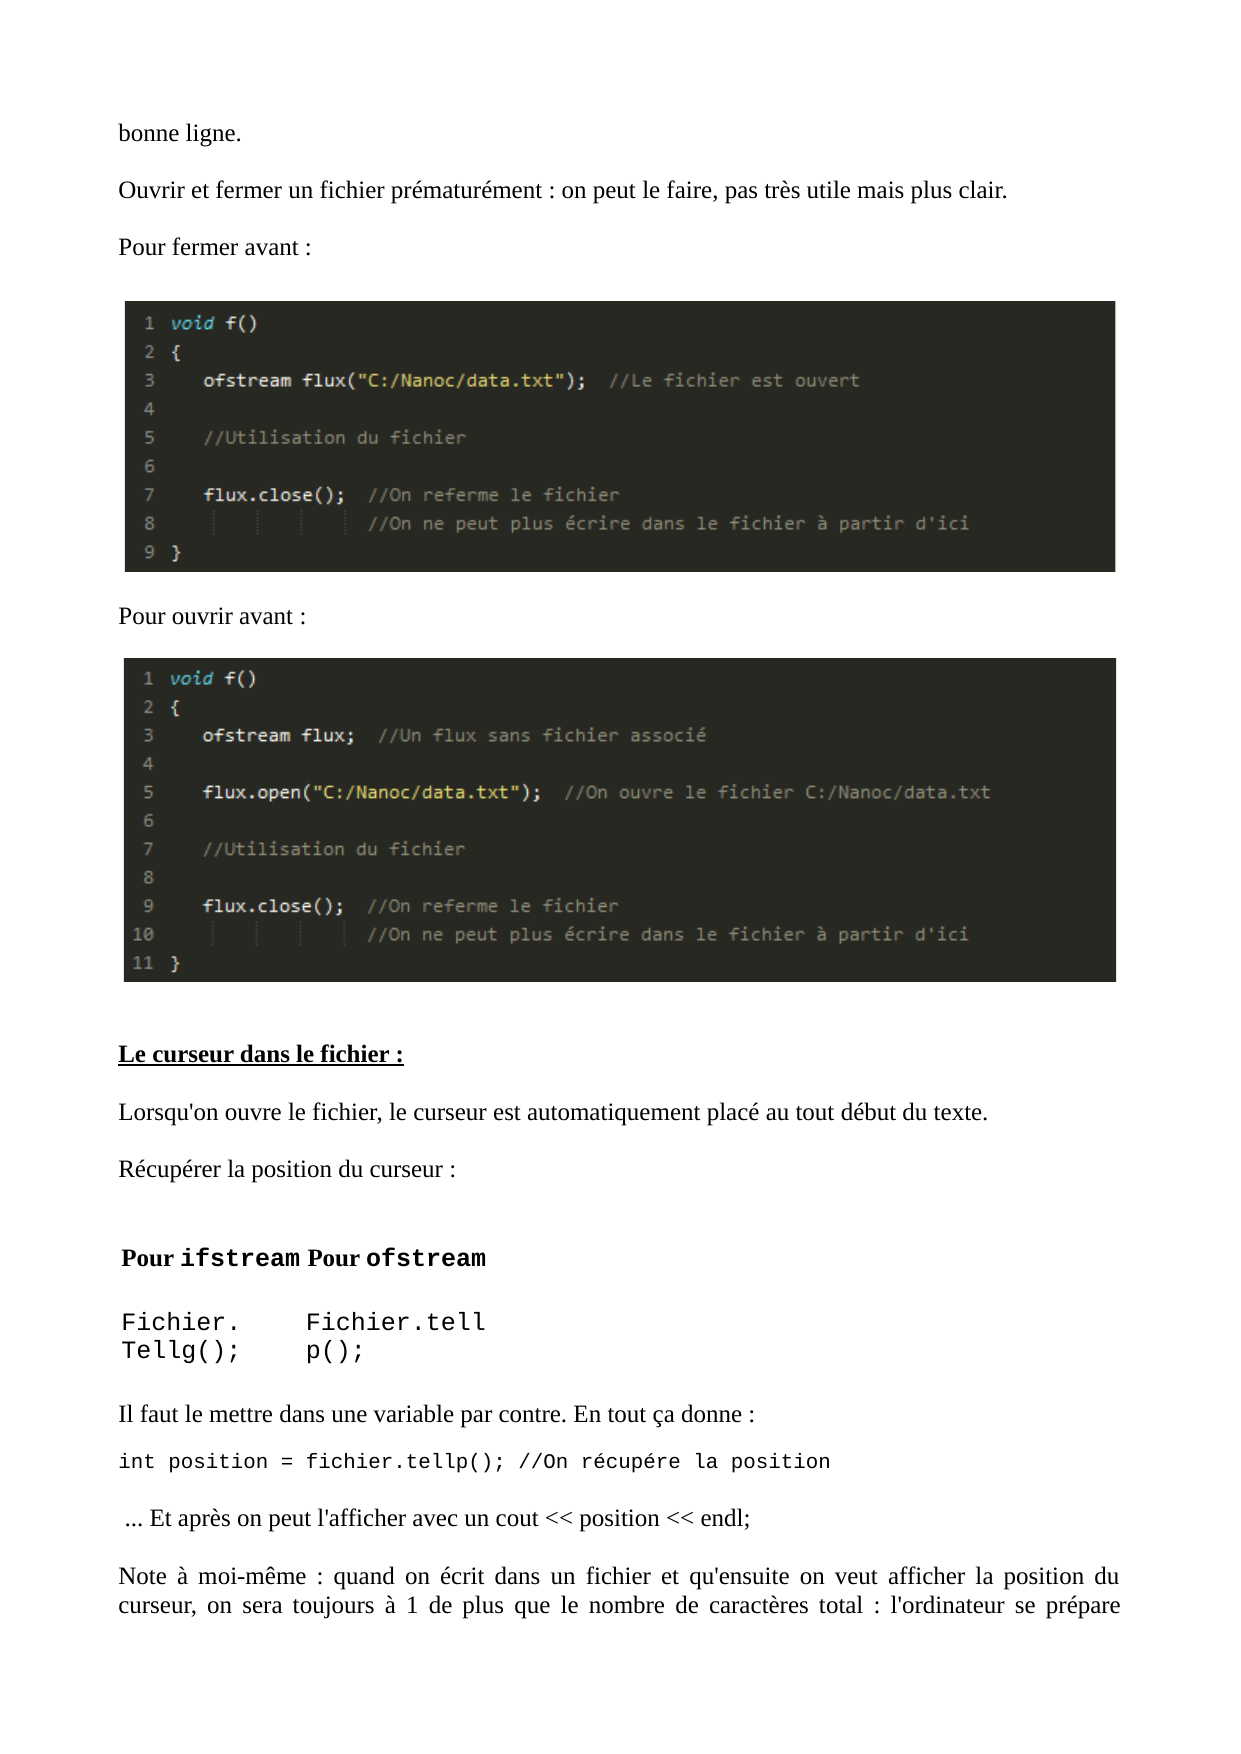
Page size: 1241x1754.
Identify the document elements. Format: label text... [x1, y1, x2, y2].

text bonne ligne. [118, 118, 1122, 147]
text Récupérer la position du curseur : [118, 1154, 1122, 1183]
table_cell Fichier.tellp(); [303, 1307, 490, 1399]
text ... Et après on peut l'afficher avec un cout << position << endl; [118, 1503, 1122, 1532]
text Le curseur dans le fichier : [118, 1039, 1122, 1068]
text Ouvrir et fermer un fichier prématurément : on peut le faire, pas très utile mais plus clair. [118, 175, 1122, 204]
table_header Pour ofstream [303, 1241, 490, 1307]
text Il faut le mettre dans une variable par contre. En tout ça donne : [118, 1399, 1122, 1427]
text Pour ouvrir avant : [118, 601, 1122, 629]
text int position = fichier.tellp(); //On récupére la position [118, 1451, 1122, 1475]
text Note à moi-même : quand on écrit dans un fichier et qu'ensuite on veut afficher la position du curseur, on sera toujours à 1 de plus que le nombre de caractères total : l'ordinateur se prépare [118, 1561, 1122, 1618]
text Pour fermer avant : [118, 232, 1122, 261]
table_header Pour ifstream [118, 1241, 303, 1307]
table_cell Fichier. Tellg(); [118, 1307, 303, 1399]
text Lorsqu'on ouvre le fichier, le curseur est automatiquement placé au tout début du texte. [118, 1097, 1122, 1126]
